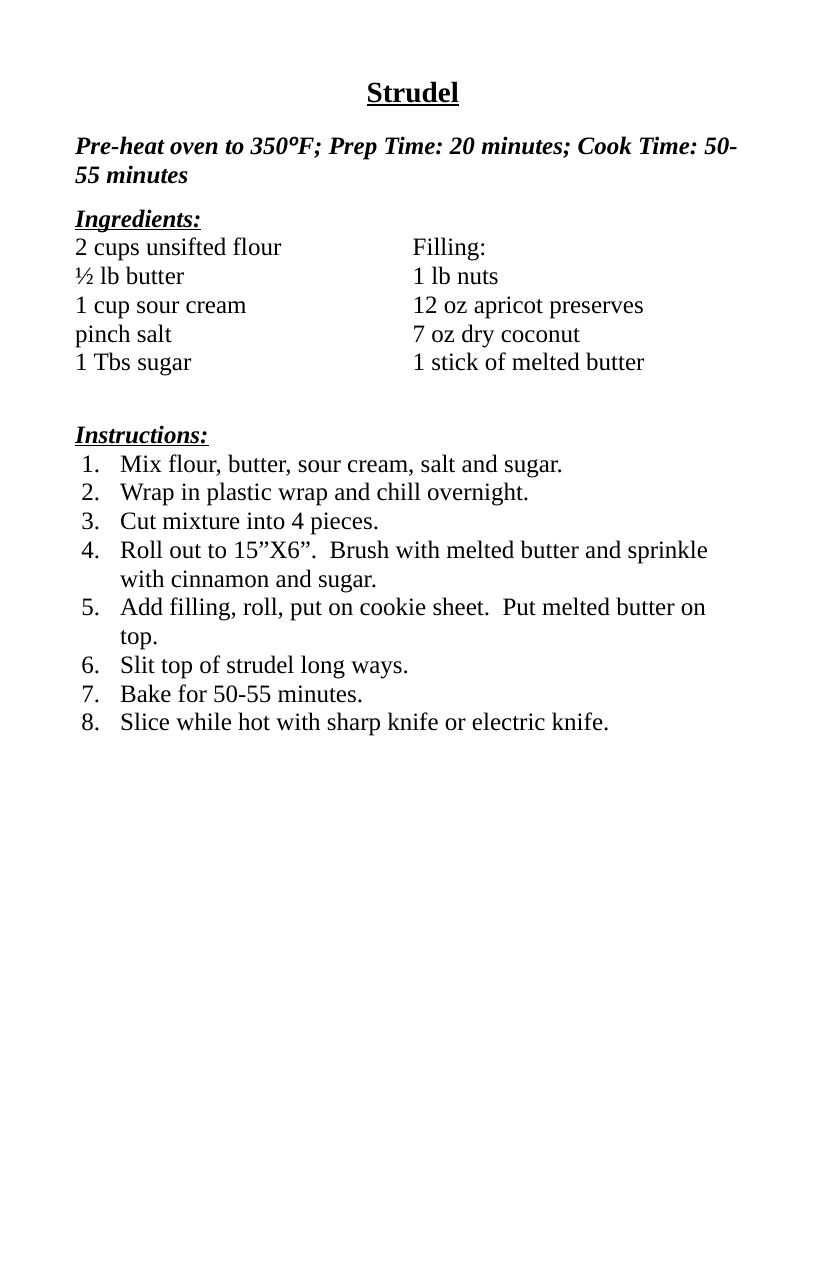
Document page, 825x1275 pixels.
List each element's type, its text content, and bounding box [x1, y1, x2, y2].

list Slice while hot with sharp knife or electric knife. [75, 707, 750, 736]
text 12 oz apricot preserves [412, 290, 750, 319]
text pinch salt [75, 319, 412, 347]
list Mix flour, butter, sour cream, salt and sugar. [75, 449, 750, 477]
text 1 stick of melted butter [412, 347, 750, 376]
text 1 Tbs sugar [75, 347, 412, 376]
list Roll out to 15”X6”. Brush with melted butter and sprinkle with cinnamon and sugar. [75, 535, 750, 592]
text 2 cups unsifted flour [75, 232, 412, 261]
list Bake for 50-55 minutes. [75, 679, 750, 707]
text 1 cup sour cream [75, 290, 412, 319]
text 1 lb nuts [412, 261, 750, 290]
subtitle Strudel [75, 75, 750, 108]
subtitle Instructions: [75, 420, 750, 449]
text ½ lb butter [75, 261, 412, 290]
list Cut mixture into 4 pieces. [75, 506, 750, 535]
list Slit top of strudel long ways. [75, 650, 750, 679]
list Wrap in plastic wrap and chill overnight. [75, 477, 750, 506]
text 7 oz dry coconut [412, 319, 750, 347]
text Filling: [412, 232, 750, 261]
list Add filling, roll, put on cookie sheet. Put melted butter on top. [75, 592, 750, 650]
subtitle Pre-heat oven to 350ºF; Prep Time: 20 minutes; Cook Time: 50-55 minutes [75, 131, 750, 189]
subtitle Ingredients: [75, 204, 750, 232]
